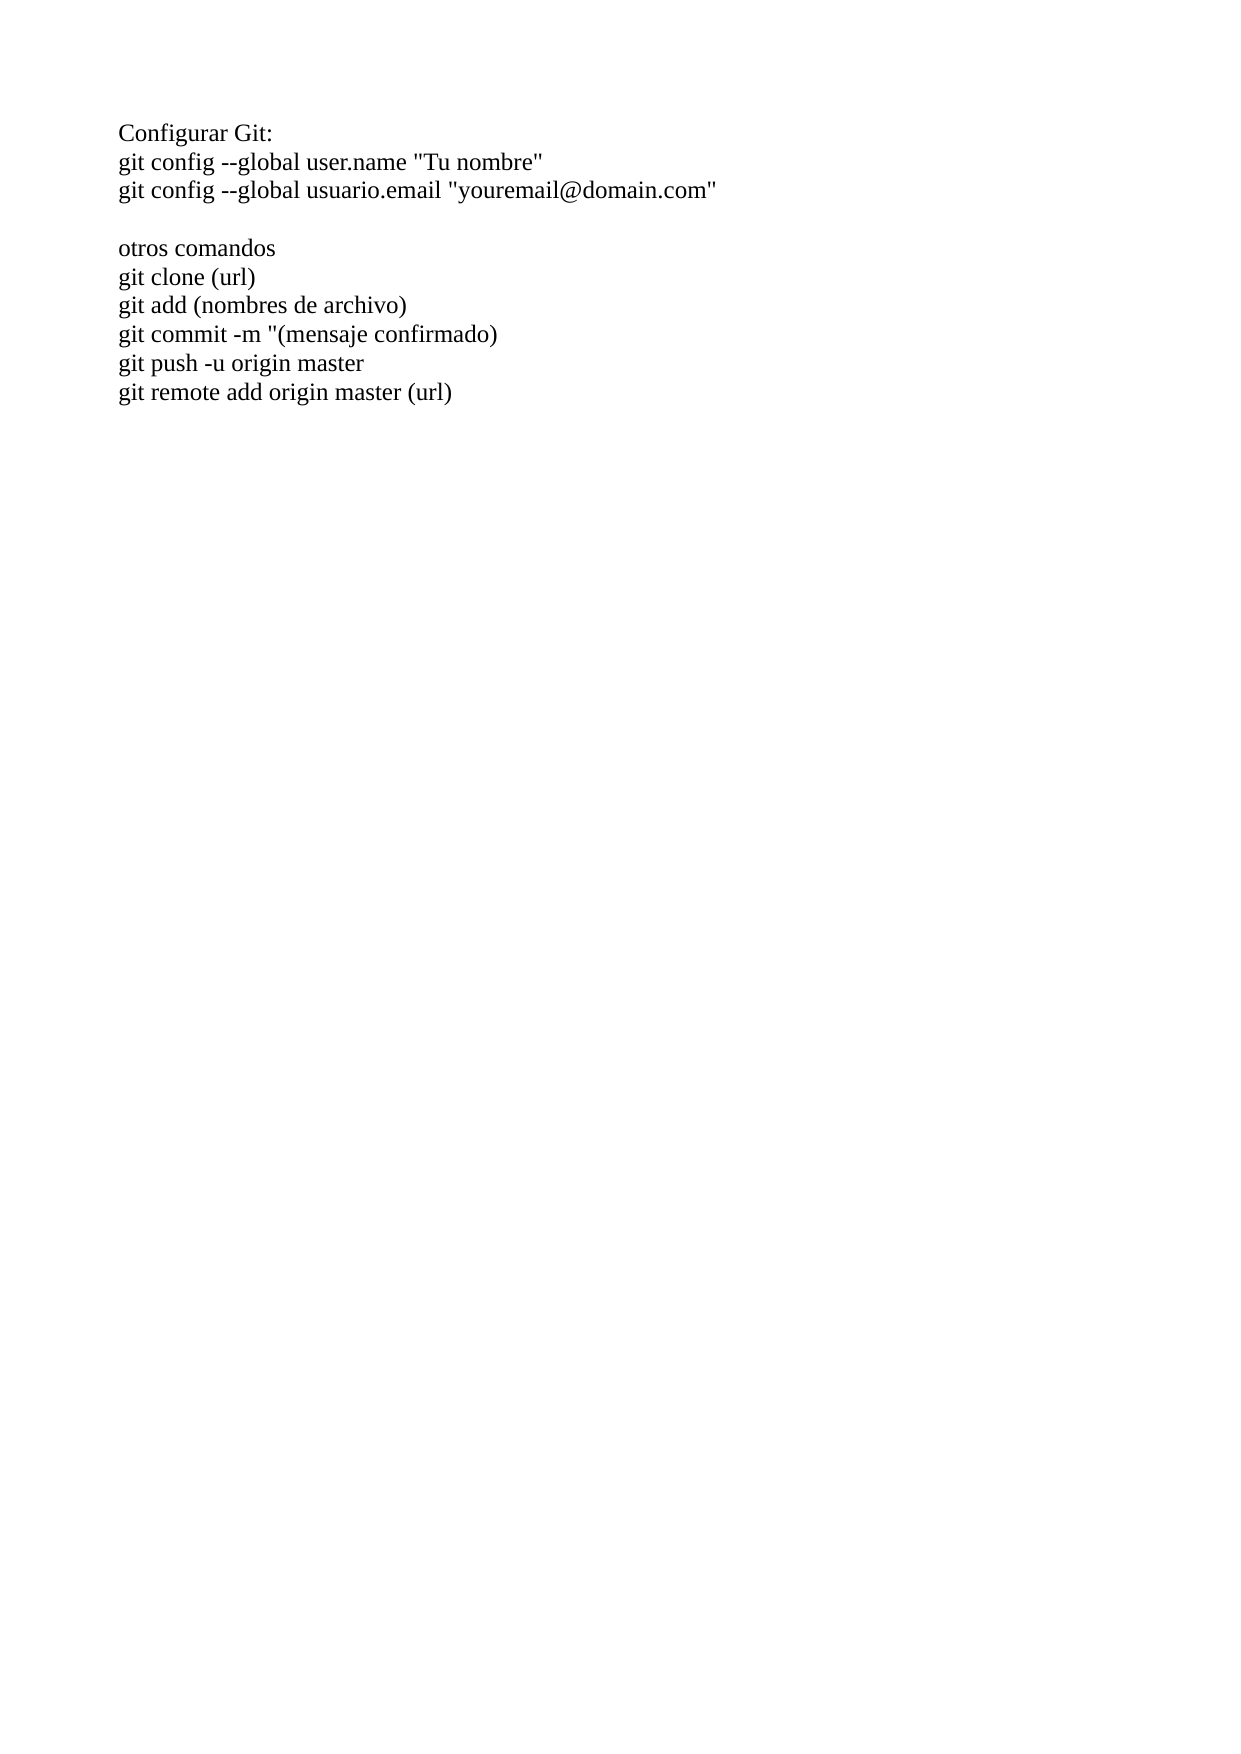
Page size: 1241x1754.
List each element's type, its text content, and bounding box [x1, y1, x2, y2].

text git remote add origin master (url) [118, 377, 1122, 406]
text git config --global usuario.email "youremail@domain.com" [118, 176, 1122, 204]
text git add (nombres de archivo) [118, 291, 1122, 319]
text otros comandos [118, 233, 1122, 262]
text git clone (url) [118, 262, 1122, 291]
text git config --global user.name "Tu nombre" [118, 147, 1122, 176]
text git commit -m "(mensaje confirmado) [118, 319, 1122, 348]
text git push -u origin master [118, 348, 1122, 377]
text Configurar Git: [118, 118, 1122, 147]
